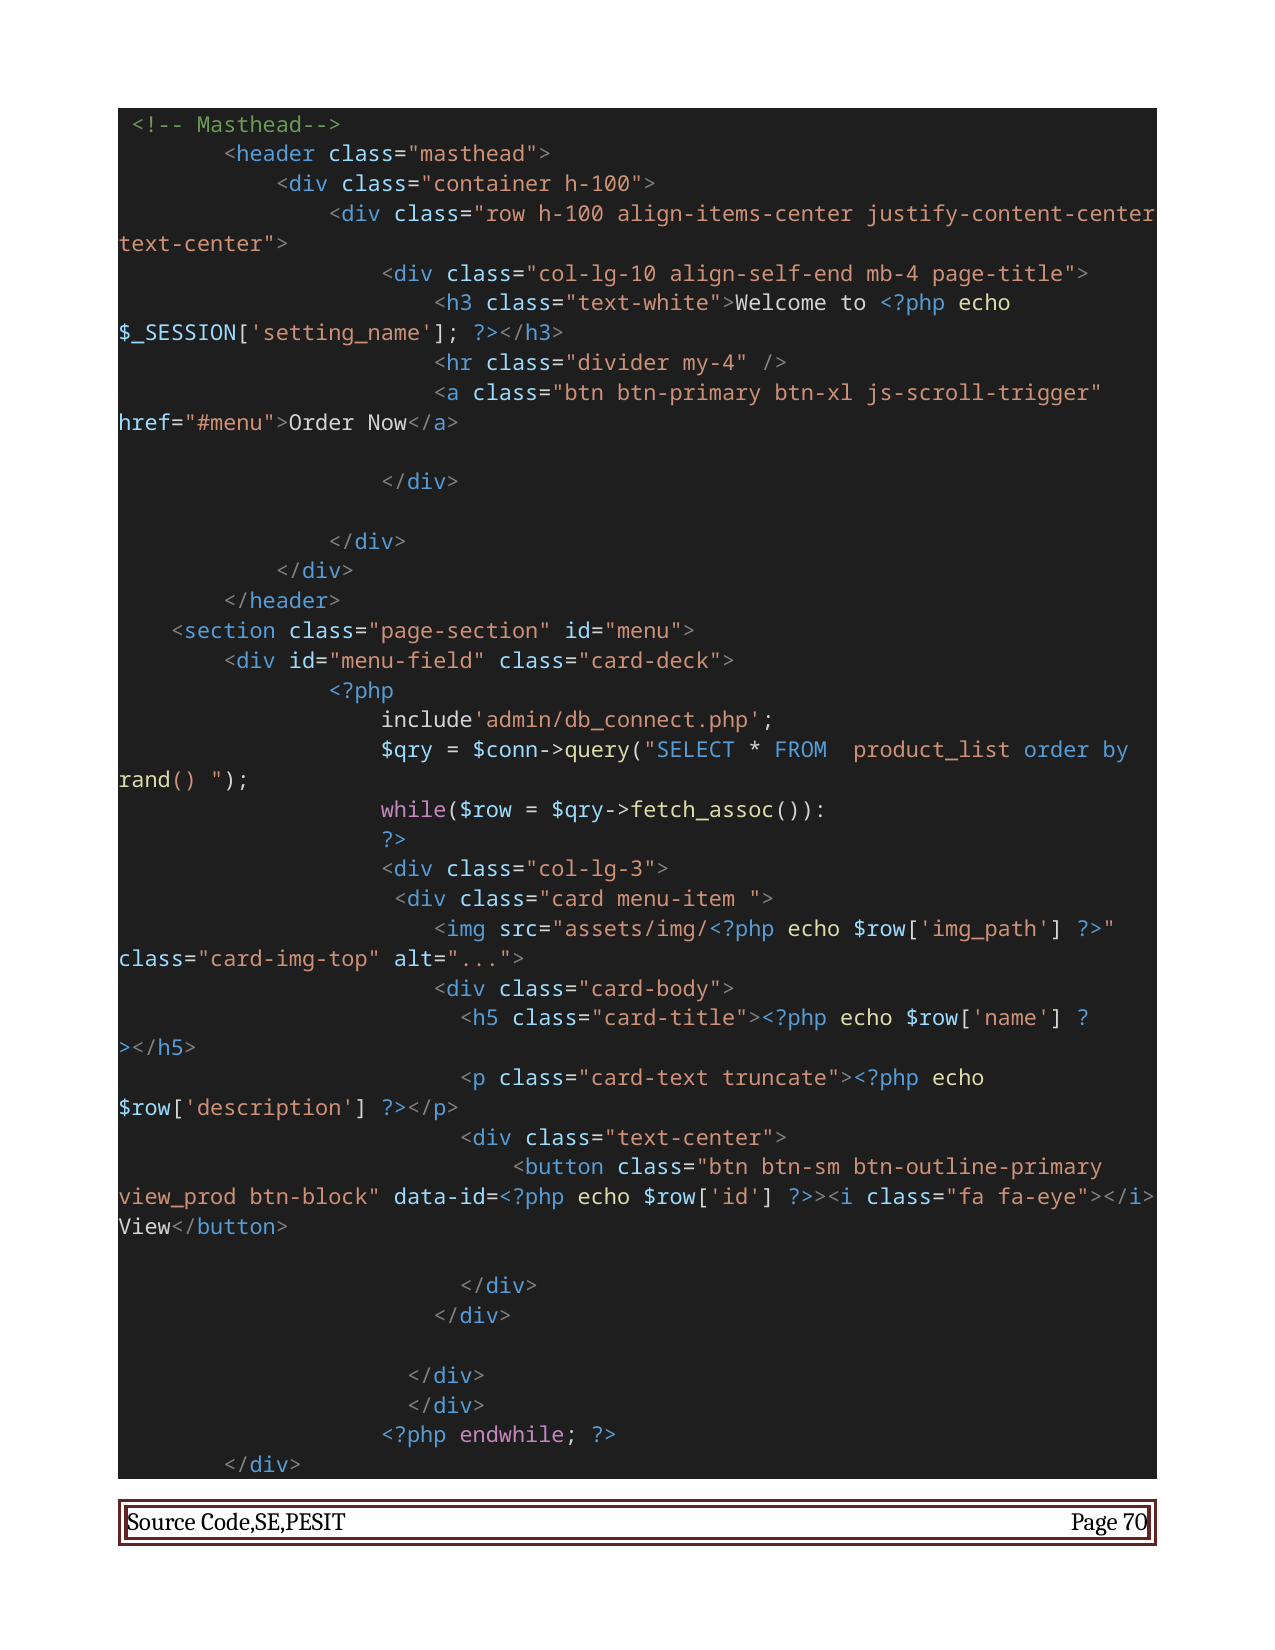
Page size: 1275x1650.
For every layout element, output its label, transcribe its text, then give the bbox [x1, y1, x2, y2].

text <h5 class="card-title"><?php echo $row['name'] ?></h5> [118, 1002, 1157, 1062]
text </div> [118, 555, 1157, 585]
text </div> [118, 526, 1157, 555]
text </div> [118, 1270, 1157, 1300]
text <div class="row h-100 align-items-center justify-content-center text-center"> [118, 198, 1157, 257]
text <a class="btn btn-primary btn-xl js-scroll-trigger" href="#menu">Order Now</a> [118, 377, 1157, 436]
text <header class="masthead"> [118, 138, 1157, 168]
text <div id="menu-field" class="card-deck"> [118, 645, 1157, 674]
text </div> [118, 1300, 1157, 1330]
text <img src="assets/img/<?php echo $row['img_path'] ?>" class="card-img-top" alt="..."> [118, 913, 1157, 972]
text </div> [118, 1360, 1157, 1389]
text <div class="col-lg-3"> [118, 853, 1157, 883]
text <?php [118, 674, 1157, 704]
text ?> [118, 823, 1157, 853]
text <div class="container h-100"> [118, 168, 1157, 198]
text </header> [118, 585, 1157, 615]
text <?php endwhile; ?> [118, 1419, 1157, 1449]
text <div class="text-center"> [118, 1121, 1157, 1151]
text <button class="btn btn-sm btn-outline-primary view_prod btn-block" data-id=<?php echo $row['id'] ?>><i class="fa fa-eye"></i> View</button> [118, 1151, 1157, 1241]
text include'admin/db_connect.php'; [118, 704, 1157, 734]
text <!-- Masthead--> [118, 108, 1157, 138]
text <div class="card menu-item "> [118, 883, 1157, 913]
text </div> [118, 466, 1157, 496]
text </div> [118, 1449, 1157, 1479]
text <p class="card-text truncate"><?php echo $row['description'] ?></p> [118, 1062, 1157, 1121]
text </div> [118, 1389, 1157, 1419]
text <h3 class="text-white">Welcome to <?php echo $_SESSION['setting_name']; ?></h3> [118, 287, 1157, 347]
text $qry = $conn->query("SELECT * FROM product_list order by rand() "); [118, 734, 1157, 794]
text <div class="card-body"> [118, 972, 1157, 1002]
text <hr class="divider my-4" /> [118, 347, 1157, 377]
text <section class="page-section" id="menu"> [118, 615, 1157, 645]
text while($row = $qry->fetch_assoc()): [118, 794, 1157, 823]
text <div class="col-lg-10 align-self-end mb-4 page-title"> [118, 257, 1157, 287]
